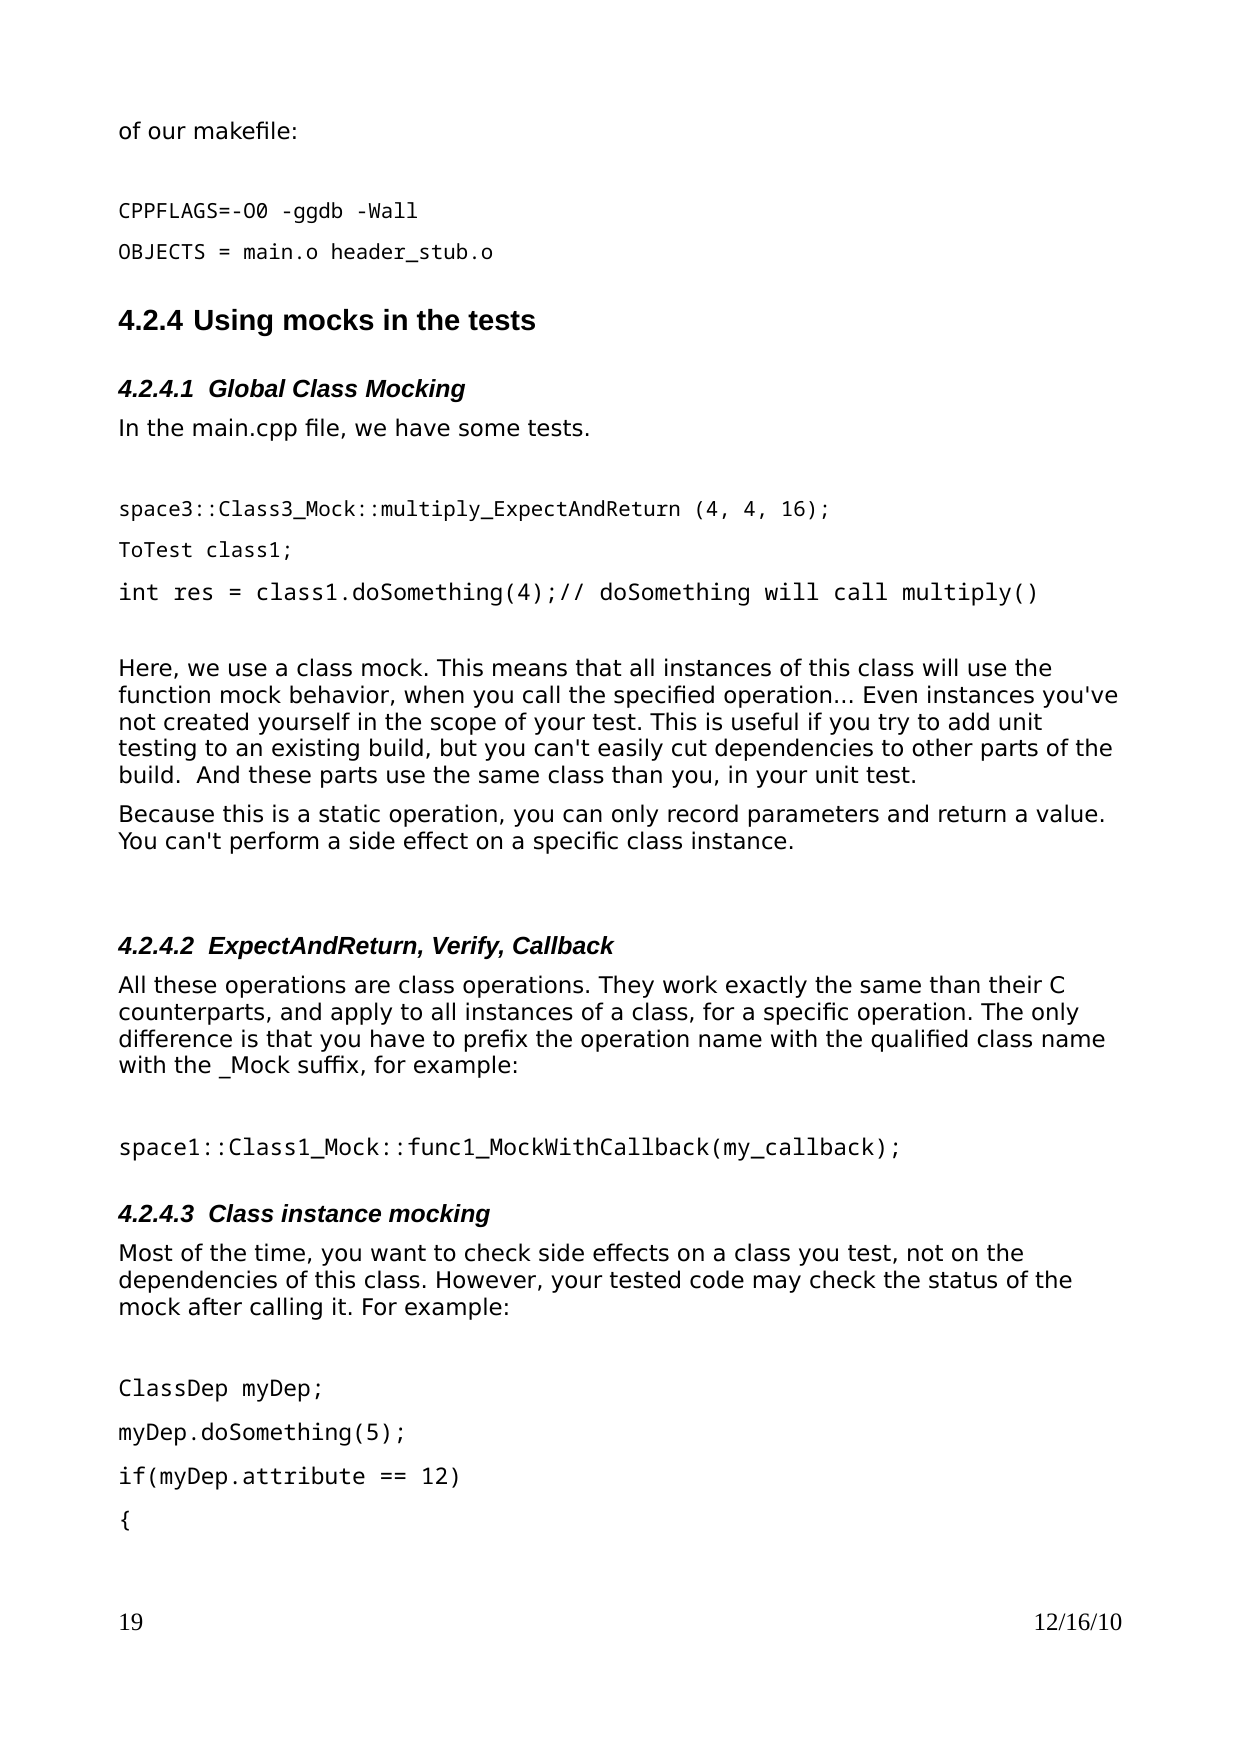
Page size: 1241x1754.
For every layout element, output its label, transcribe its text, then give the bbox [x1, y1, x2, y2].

text space1::Class1_Mock::func1_MockWithCallback(my_callback); [118, 1131, 1122, 1162]
text In the main.cpp file, we have some tests. [118, 415, 1122, 442]
text Here, we use a class mock. This means that all instances of this class will use the function mock behavior, when you call the specified operation... Even instances you've not created yourself in the scope of your test. This is useful if you try to add unit testing to an existing build, but you can't easily cut dependencies to other parts of the build. And these parts use the same class than you, in your unit test. [118, 656, 1122, 789]
text All these operations are class operations. They work exactly the same than their C counterparts, and apply to all instances of a class, for a specific operation. The only difference is that you have to prefix the operation name with the qualified class name with the _Mock suffix, for example: [118, 972, 1122, 1079]
subtitle Class instance mocking [118, 1199, 1122, 1228]
text CPPFLAGS=-O0 -ggdb -Wall [118, 196, 1122, 225]
text ToTest class1; [118, 535, 1122, 563]
text OBJECTS = main.o header_stub.o [118, 237, 1122, 266]
subtitle Global Class Mocking [118, 374, 1122, 403]
text Most of the time, you want to check side effects on a class you test, not on the dependencies of this class. However, your tested code may check the status of the mock after calling it. For example: [118, 1241, 1122, 1321]
text { [118, 1503, 1122, 1535]
subtitle Using mocks in the tests [118, 303, 1122, 337]
text space3::Class3_Mock::multiply_ExpectAndReturn (4, 4, 16); [118, 494, 1122, 522]
text myDep.doSomething(5); [118, 1416, 1122, 1447]
subtitle ExpectAndReturn, Verify, Callback [118, 931, 1122, 960]
text ClassDep myDep; [118, 1372, 1122, 1403]
text of our makefile: [118, 118, 1122, 145]
text Because this is a static operation, you can only record parameters and return a value. You can't perform a side effect on a specific class instance. [118, 801, 1122, 855]
text int res = class1.doSomething(4);// doSomething will call multiply() [118, 576, 1122, 607]
text if(myDep.attribute == 12) [118, 1460, 1122, 1491]
